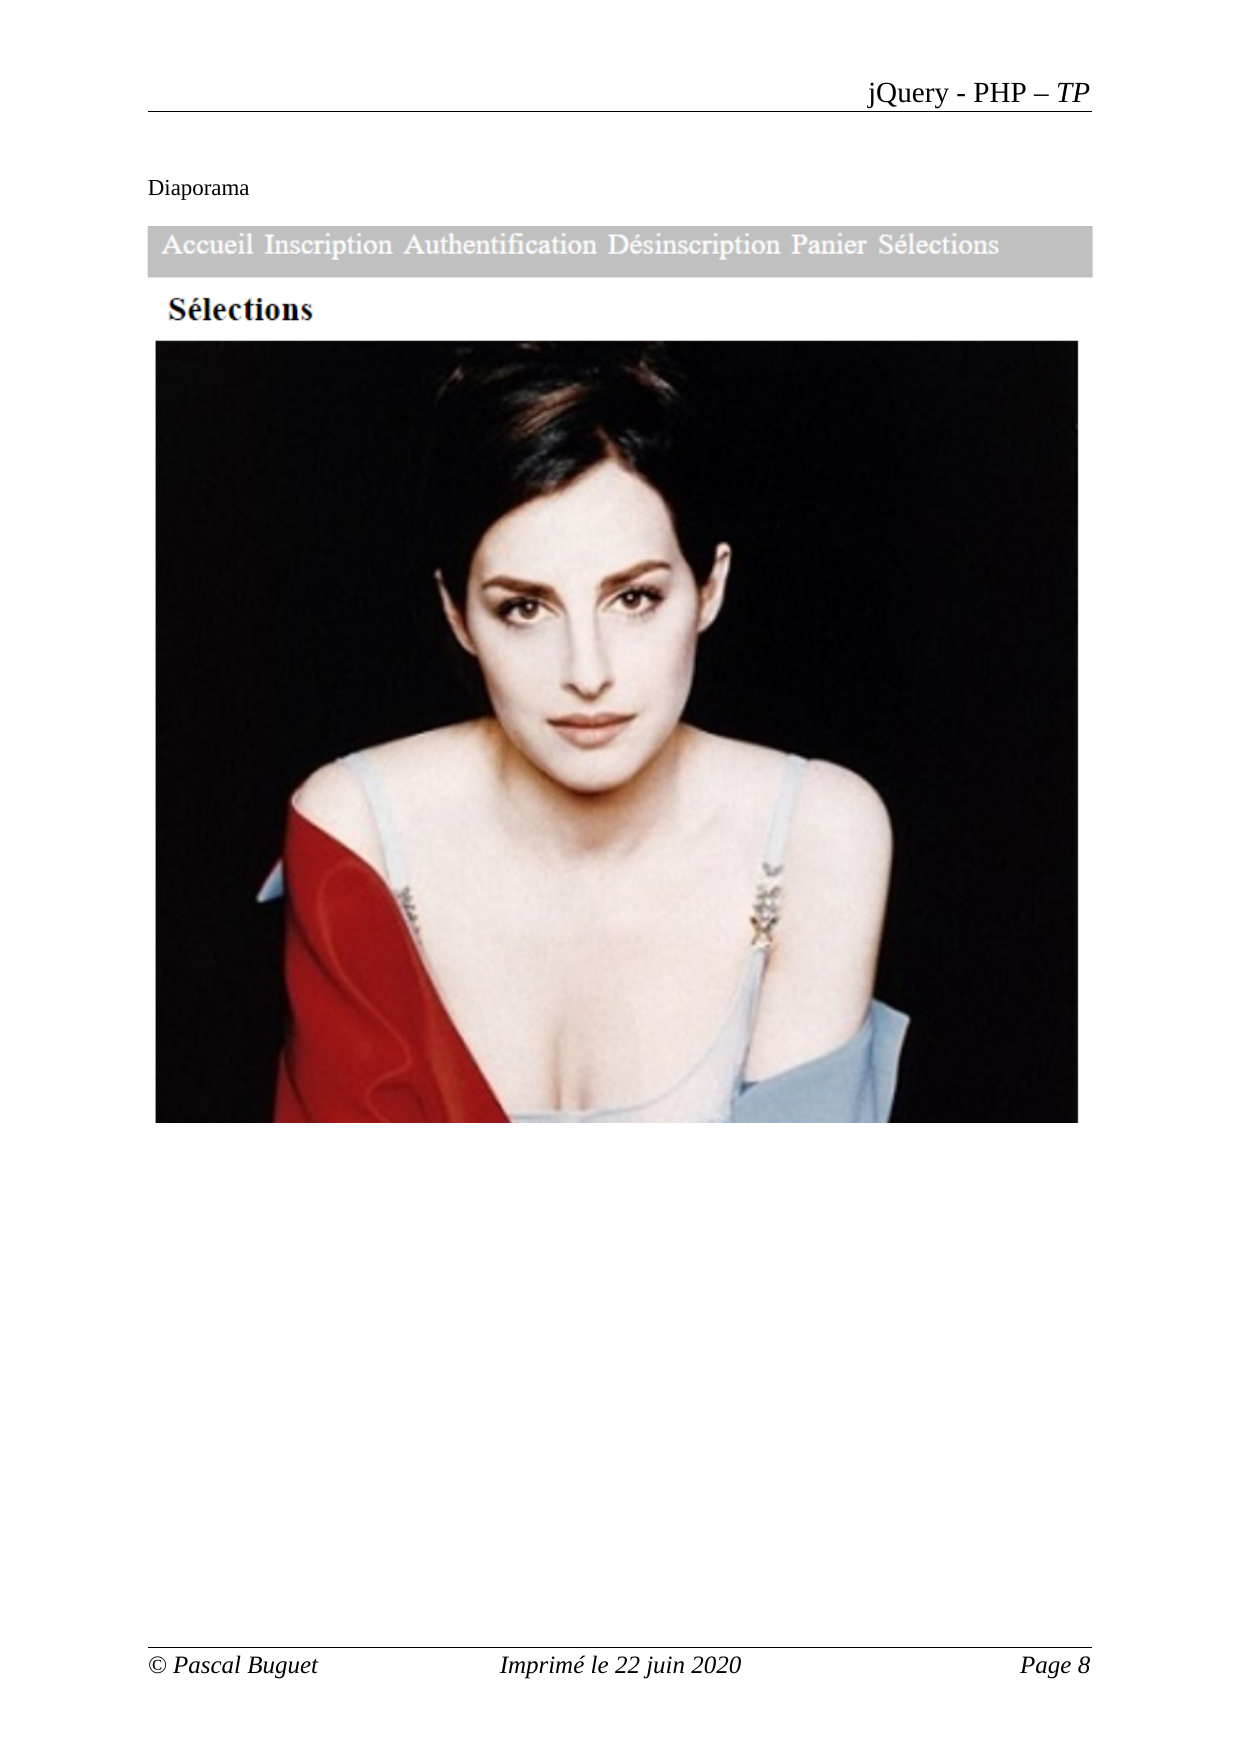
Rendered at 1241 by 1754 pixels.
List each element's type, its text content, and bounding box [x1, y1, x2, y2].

picture [147, 226, 1093, 1123]
text Diaporama [148, 174, 1092, 200]
